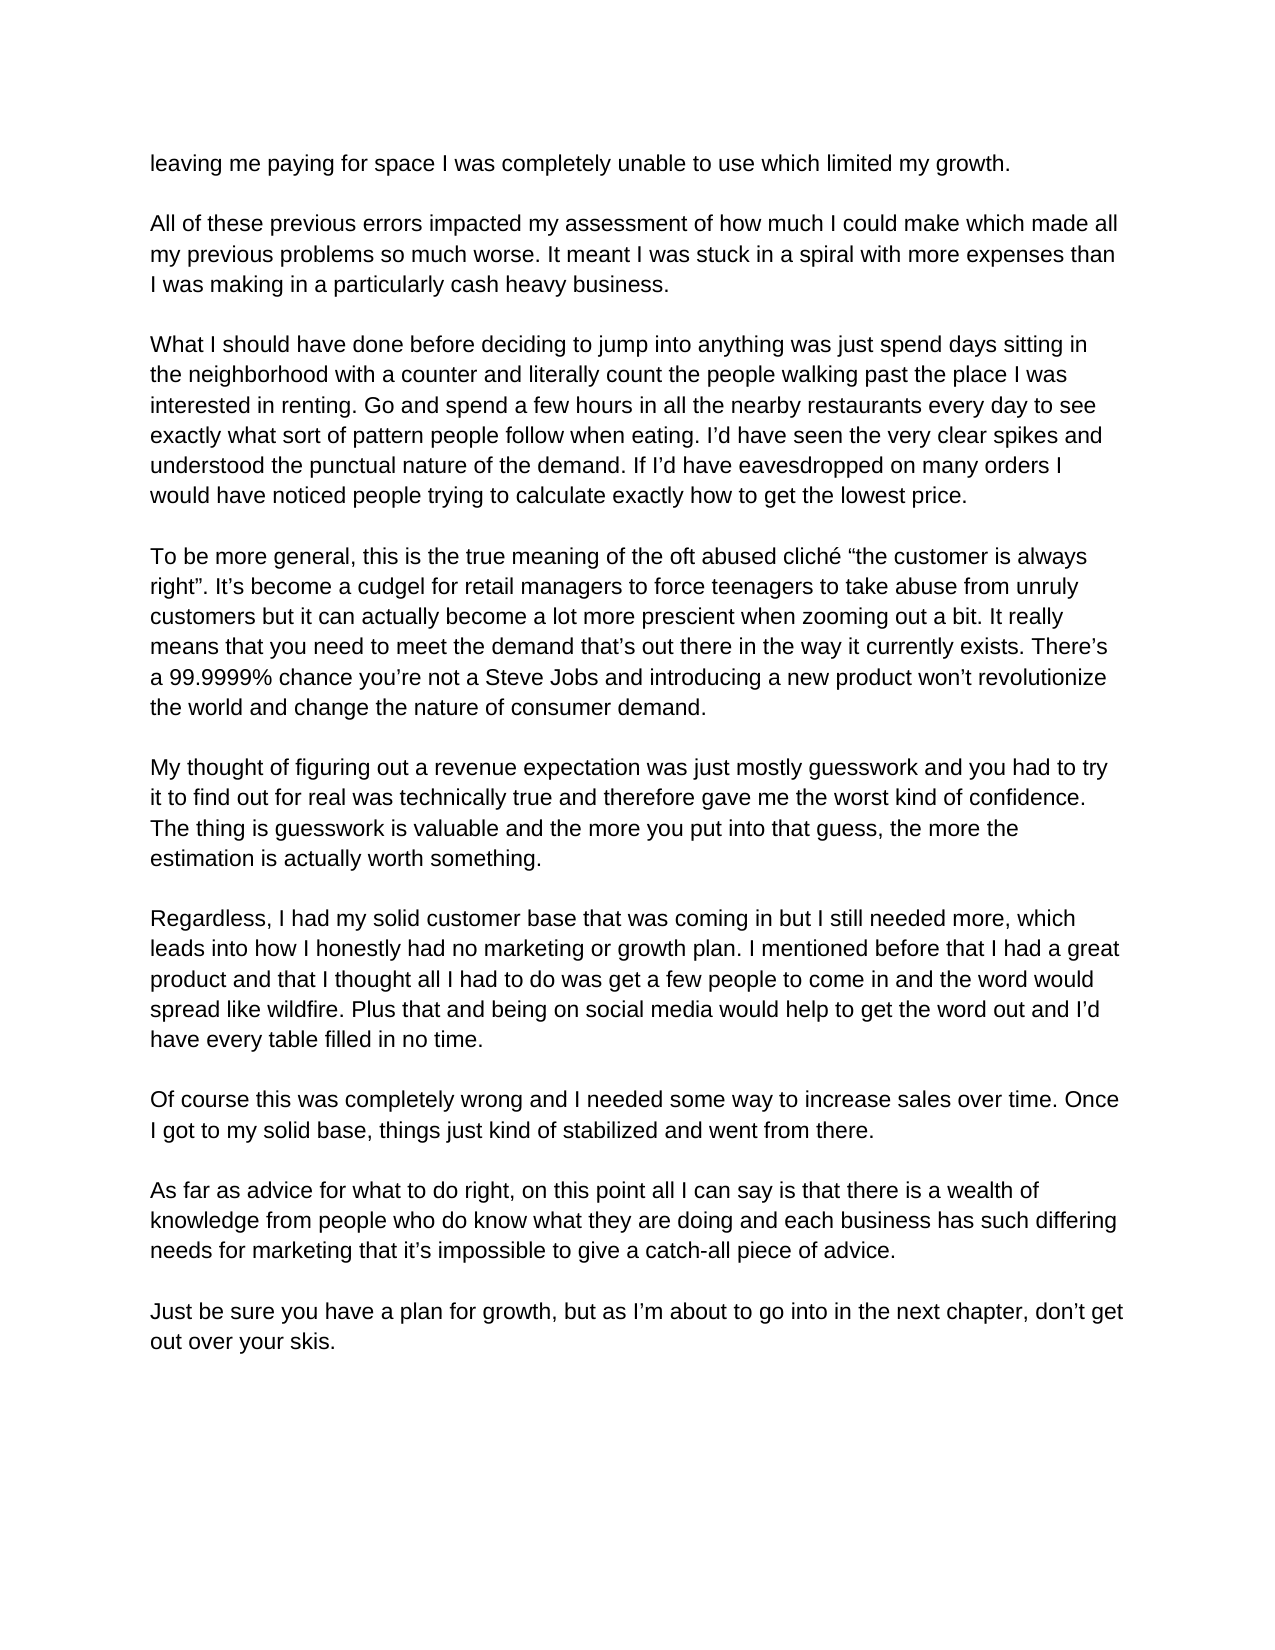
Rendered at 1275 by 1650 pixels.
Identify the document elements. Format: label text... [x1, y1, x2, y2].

text Just be sure you have a plan for growth, but as I’m about to go into in the next chapter, don’t get out over your skis. [150, 1298, 1125, 1354]
text Regardless, I had my solid customer base that was coming in but I still needed more, which leads into how I honestly had no marketing or growth plan. I mentioned before that I had a great product and that I thought all I had to do was get a few people to come in and the word would spread like wildfire. Plus that and being on social media would help to get the word out and I’d have every table filled in no time. [150, 905, 1125, 1052]
text My thought of figuring out a revenue expectation was just mostly guesswork and you had to try it to find out for real was technically true and therefore gave me the worst kind of confidence. The thing is guesswork is valuable and the more you put into that guess, the more the estimation is actually worth something. [150, 754, 1125, 871]
text What I should have done before deciding to jump into anything was just spend days sitting in the neighborhood with a counter and literally count the people walking past the place I was interested in renting. Go and spend a few hours in all the nearby restaurants every day to see exactly what sort of pattern people follow when eating. I’d have seen the very clear spikes and understood the punctual nature of the demand. If I’d have eavesdropped on many orders I would have noticed people trying to calculate exactly how to get the lowest price. [150, 331, 1125, 509]
text Of course this was completely wrong and I needed some way to increase sales over time. Once I got to my solid base, things just kind of stabilized and went from there. [150, 1086, 1125, 1143]
text leaving me paying for space I was completely unable to use which limited my growth. [150, 150, 1125, 176]
text All of these previous errors impacted my assessment of how much I could make which made all my previous problems so much worse. It meant I was stuck in a spiral with more expenses than I was making in a particularly cash heavy business. [150, 210, 1125, 297]
text To be more general, this is the true meaning of the oft abused cliché “the customer is always right”. It’s become a cudgel for retail managers to force teenagers to take abuse from unruly customers but it can actually become a lot more prescient when zooming out a bit. It really means that you need to meet the demand that’s out there in the way it currently exists. There’s a 99.9999% chance you’re not a Steve Jobs and introducing a new product won’t revolutionize the world and change the nature of consumer demand. [150, 543, 1125, 720]
text As far as advice for what to do right, on this point all I can say is that there is a wealth of knowledge from people who do know what they are doing and each business has such differing needs for marketing that it’s impossible to give a catch-all piece of advice. [150, 1177, 1125, 1264]
